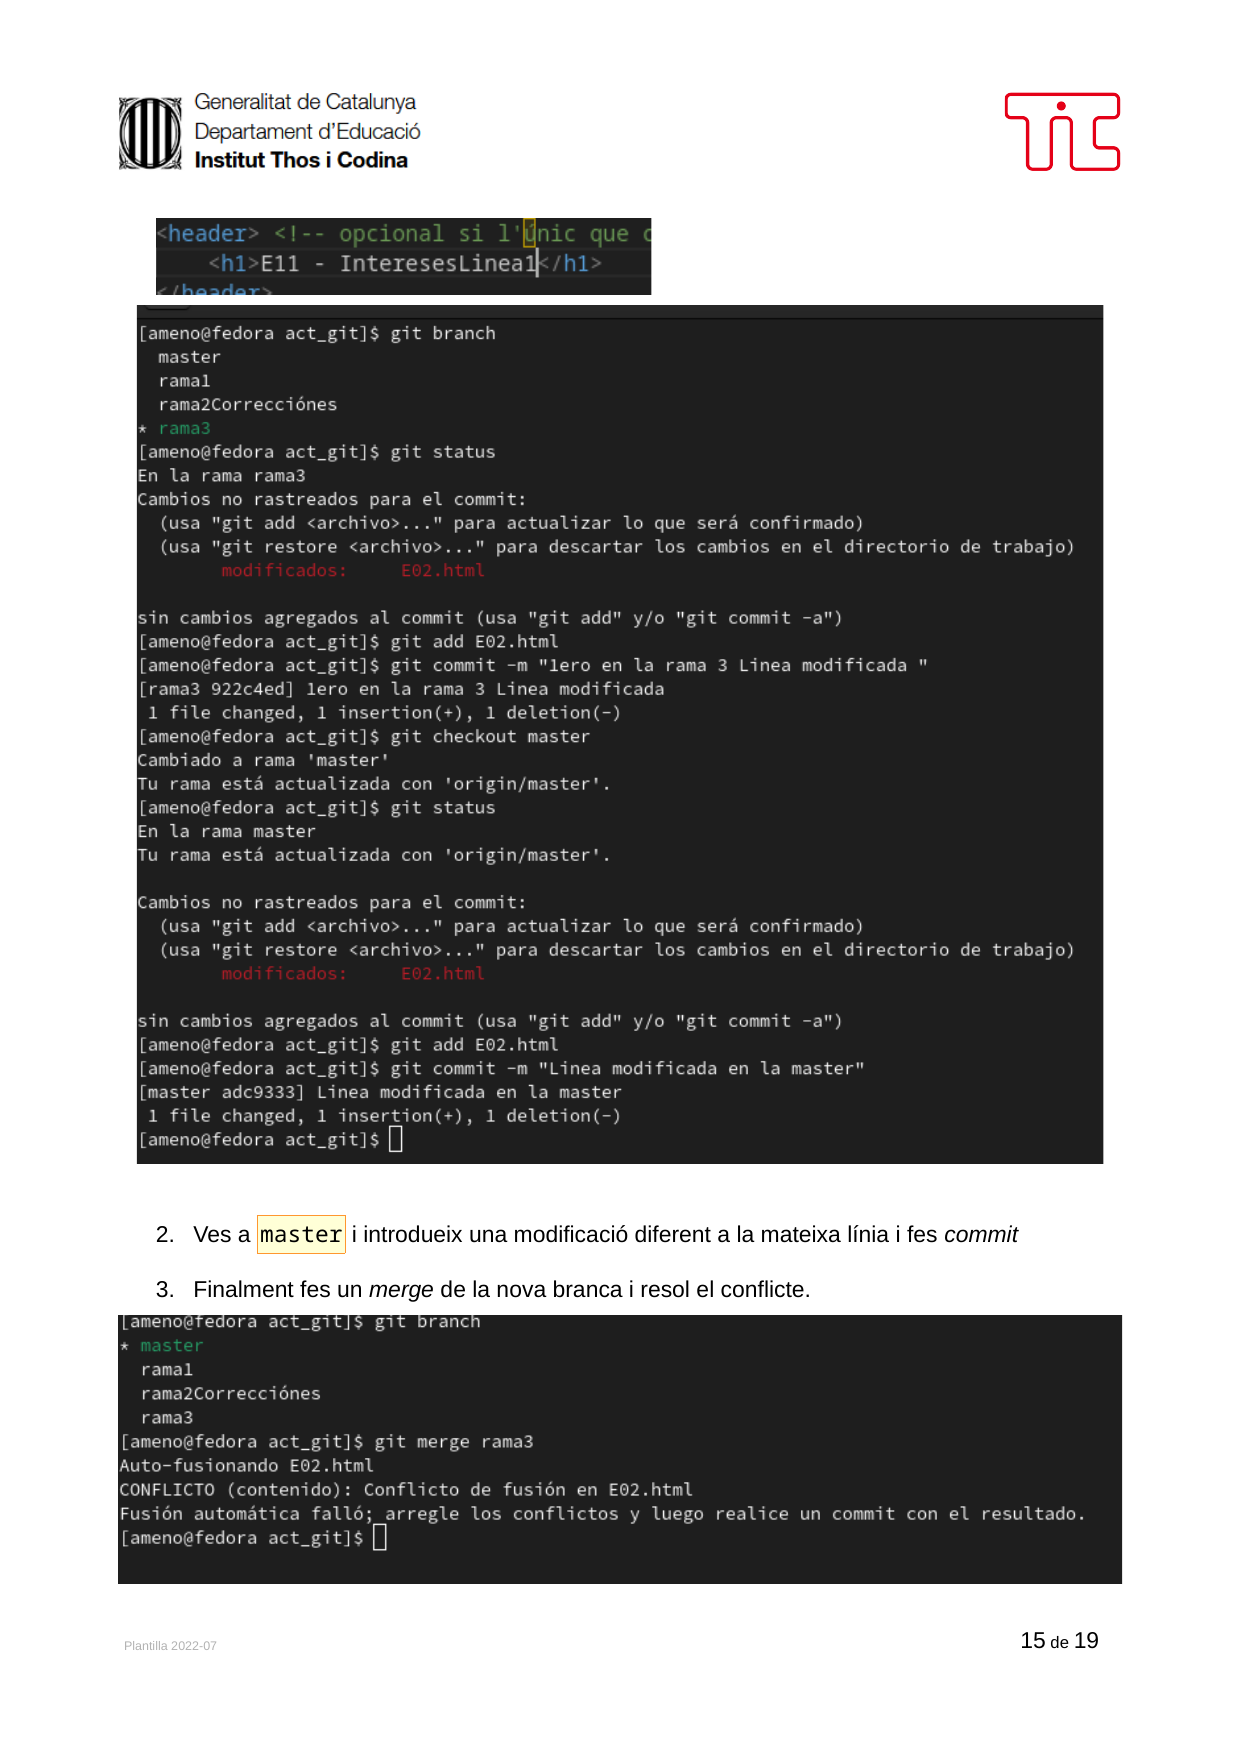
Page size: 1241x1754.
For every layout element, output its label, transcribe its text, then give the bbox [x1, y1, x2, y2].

picture [118, 92, 422, 171]
picture [118, 1315, 1123, 1584]
picture [1004, 92, 1123, 171]
list Ves a master i introdueix una modificació diferent a la mateixa línia i fes commit [346, 1215, 1122, 1253]
list Finalment fes un merge de la nova branca i resol el conflicte. [156, 1276, 1122, 1302]
picture [156, 218, 652, 295]
list Ves a master i introdueix una modificació diferent a la mateixa línia i fes commit [156, 1215, 257, 1253]
picture [136, 305, 1104, 1164]
